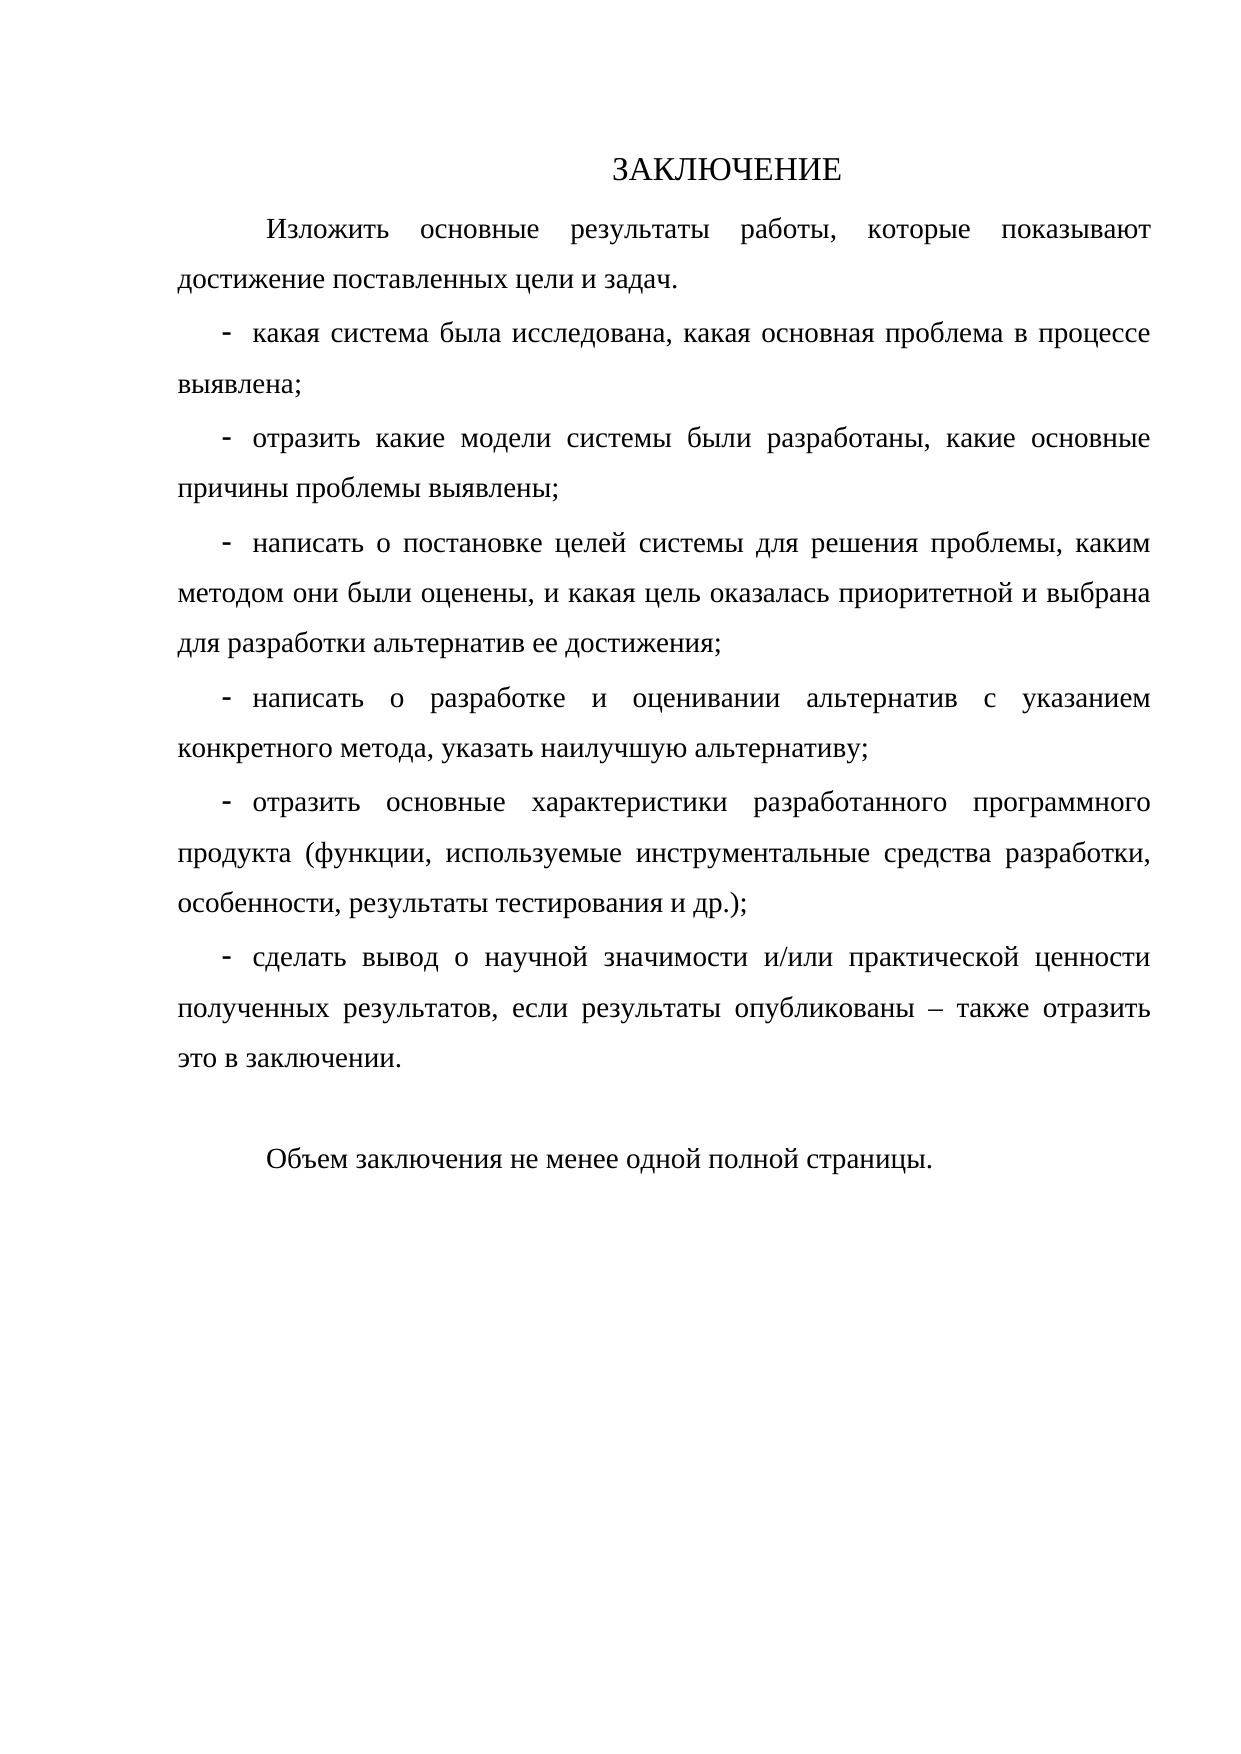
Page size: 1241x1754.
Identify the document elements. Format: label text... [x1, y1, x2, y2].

text Объем заключения не менее одной полной страницы. [177, 1141, 1152, 1174]
text Изложить основные результаты работы, которые показывают достижение поставленных цели и задач. [177, 211, 1152, 295]
list отразить какие модели системы были разработаны, какие основные причины проблемы выявлены; [177, 420, 1152, 504]
list отразить основные характеристики разработанного программного продукта (функции, используемые инструментальные средства разработки, особенности, результаты тестирования и др.); [177, 784, 1152, 919]
subtitle ЗАКЛЮЧЕНИЕ [302, 149, 1152, 187]
list сделать вывод о научной значимости и/или практической ценности полученных результатов, если результаты опубликованы – также отразить это в заключении. [177, 939, 1152, 1074]
list какая система была исследована, какая основная проблема в процессе выявлена; [177, 315, 1152, 399]
list написать о постановке целей системы для решения проблемы, каким методом они были оценены, и какая цель оказалась приоритетной и выбрана для разработки альтернатив ее достижения; [177, 525, 1152, 659]
list написать о разработке и оценивании альтернатив с указанием конкретного метода, указать наилучшую альтернативу; [177, 680, 1152, 764]
